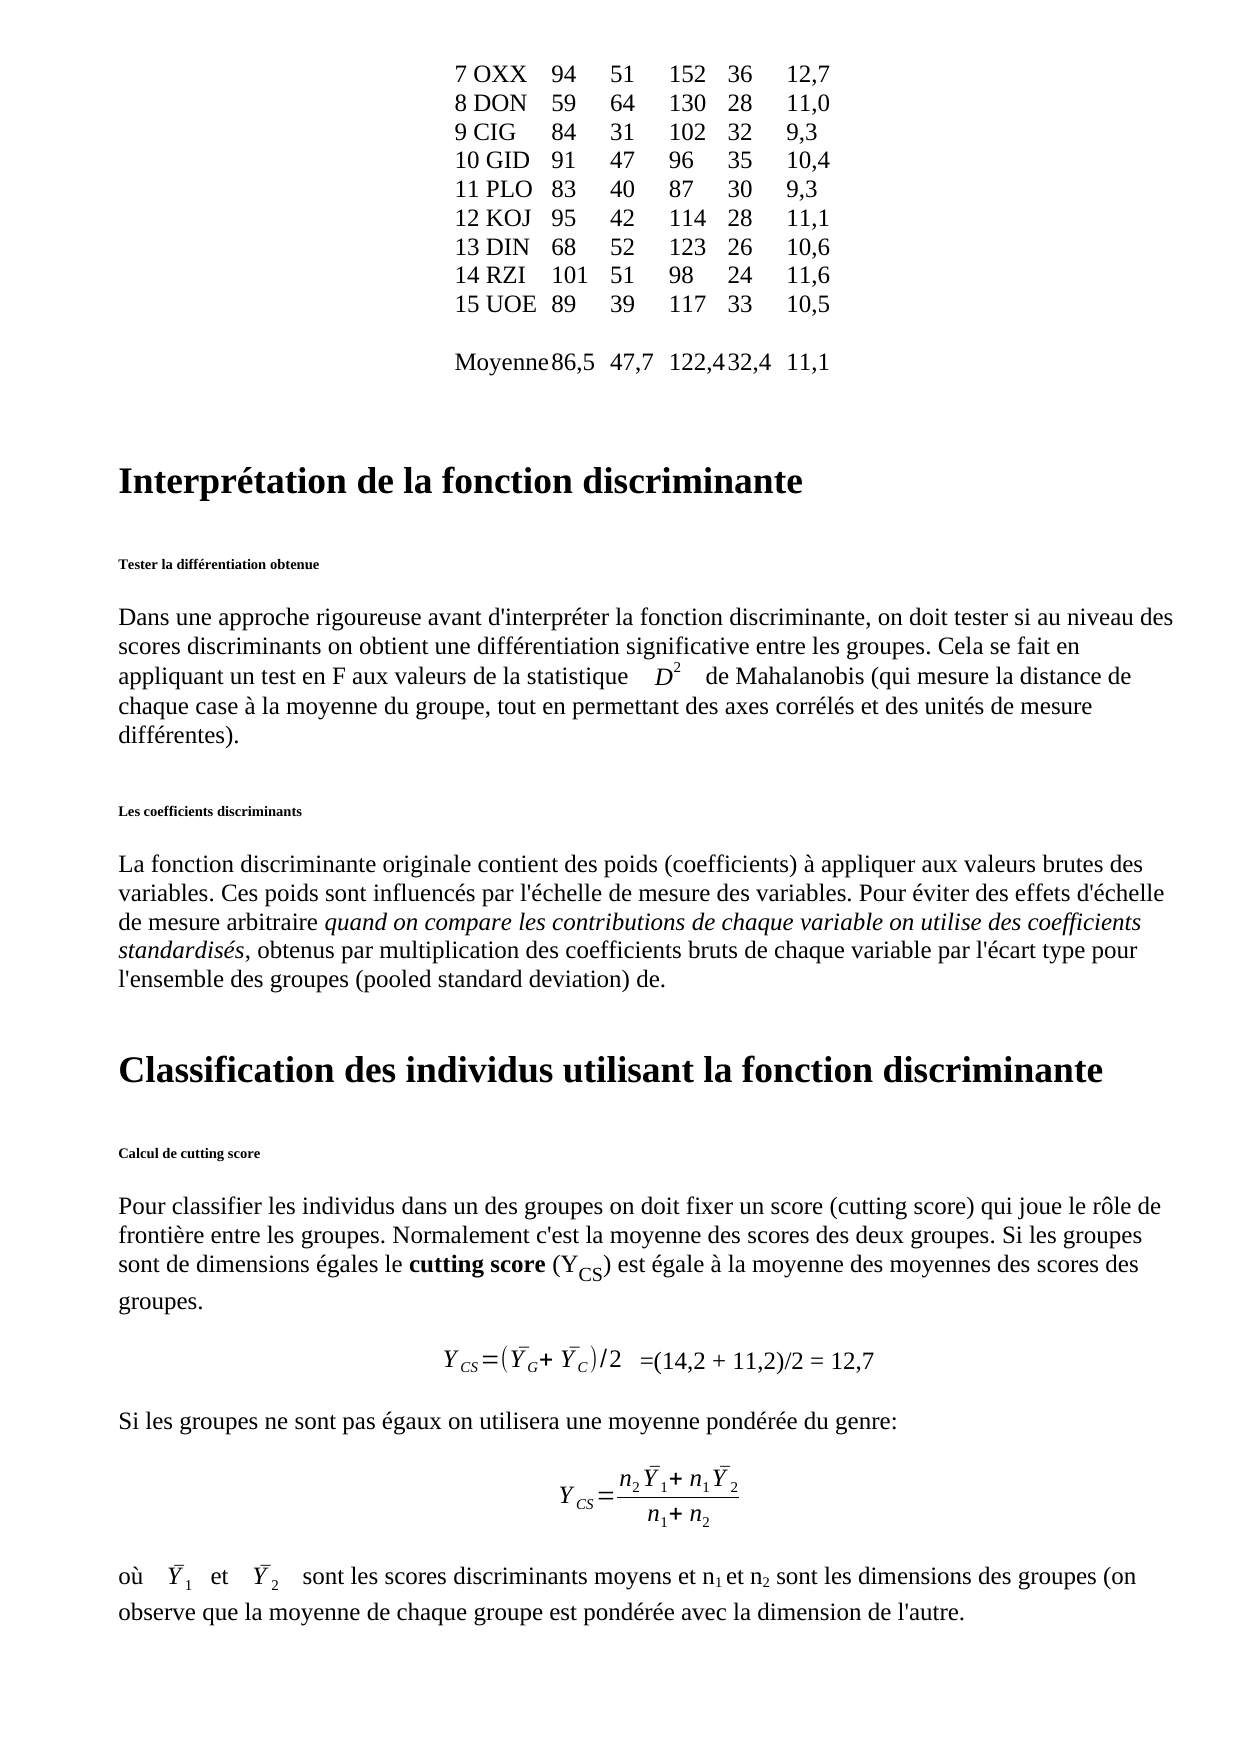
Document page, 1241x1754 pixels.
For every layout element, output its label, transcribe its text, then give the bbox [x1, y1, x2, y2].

table_cell 8 DON [454, 88, 551, 117]
table_cell 123 [669, 232, 727, 260]
table_cell 31 [610, 117, 669, 145]
table_cell [551, 318, 610, 347]
table_cell Moyenne [454, 347, 551, 375]
table_cell 11,1 [786, 203, 845, 232]
table_cell 87 [669, 174, 727, 203]
table_cell 39 [610, 289, 669, 318]
table_cell 122,4 [669, 347, 727, 375]
text Si les groupes ne sont pas égaux on utilisera une moyenne pondérée du genre: [118, 1406, 1181, 1434]
table_cell 114 [669, 203, 727, 232]
table_cell 12,7 [786, 59, 845, 88]
table_cell 15 UOE [454, 289, 551, 318]
table_cell 42 [610, 203, 669, 232]
subtitle Interprétation de la fonction discriminante [118, 458, 1181, 502]
table_cell [454, 318, 551, 347]
table_cell 51 [610, 59, 669, 88]
table_cell 9 CIG [454, 117, 551, 145]
table_cell 33 [728, 289, 786, 318]
table_cell 68 [551, 232, 610, 260]
table_cell 117 [669, 289, 727, 318]
table_cell 36 [728, 59, 786, 88]
table_cell 130 [669, 88, 727, 117]
text La fonction discriminante originale contient des poids (coefficients) à appliquer aux valeurs brutes des variables. Ces poids sont influencés par l'échelle de mesure des variables. Pour éviter des effets d'échelle de mesure arbitraire quand on compare les contributions de chaque variable on utilise des coefficients standardisés, obtenus par multiplication des coefficients bruts de chaque variable par l'écart type pour l'ensemble des groupes (pooled standard deviation) de. [118, 849, 1181, 993]
table_cell 10 GID [454, 145, 551, 174]
text Pour classifier les individus dans un des groupes on doit fixer un score (cutting score) qui joue le rôle de frontière entre les groupes. Normalement c'est la moyenne des scores des deux groupes. Si les groupes sont de dimensions égales le cutting score (YCS) est égale à la moyenne des moyennes des scores des groupes. [118, 1191, 1181, 1315]
table_cell 28 [728, 203, 786, 232]
table_cell 10,4 [786, 145, 845, 174]
table_cell 40 [610, 174, 669, 203]
table_cell 12 KOJ [454, 203, 551, 232]
table_cell 59 [551, 88, 610, 117]
table_cell 86,5 [551, 347, 610, 375]
table_cell 47,7 [610, 347, 669, 375]
table_cell 96 [669, 145, 727, 174]
table_cell 7 OXX [454, 59, 551, 88]
table_cell 10,6 [786, 232, 845, 260]
table_cell 52 [610, 232, 669, 260]
table_cell 91 [551, 145, 610, 174]
table_cell [786, 318, 845, 347]
table_cell 98 [669, 260, 727, 289]
table_cell 152 [669, 59, 727, 88]
subtitle Les coefficients discriminants [118, 803, 1181, 820]
table_cell 32 [728, 117, 786, 145]
table_cell 10,5 [786, 289, 845, 318]
table_cell 13 DIN [454, 232, 551, 260]
table_cell 95 [551, 203, 610, 232]
table_cell 35 [728, 145, 786, 174]
subtitle Tester la différentiation obtenue [118, 556, 1181, 573]
table_cell [610, 318, 669, 347]
table_cell 9,3 [786, 174, 845, 203]
subtitle Calcul de cutting score [118, 1145, 1181, 1162]
text Dans une approche rigoureuse avant d'interpréter la fonction discriminante, on doit tester si au niveau des scores discriminants on obtient une différentiation significative entre les groupes. Cela se fait en appliquant un test en F aux valeurs de la statistique de Mahalanobis (qui mesure la distance de chaque case à la moyenne du groupe, tout en permettant des axes corrélés et des unités de mesure différentes). [118, 602, 1181, 749]
table_cell 14 RZI [454, 260, 551, 289]
table_cell 11,1 [786, 347, 845, 375]
table_cell 11,0 [786, 88, 845, 117]
table_cell [669, 318, 727, 347]
table_cell 84 [551, 117, 610, 145]
subtitle Classification des individus utilisant la fonction discriminante [118, 1048, 1181, 1091]
text où et sont les scores discriminants moyens et n1 et n2 sont les dimensions des groupes (on observe que la moyenne de chaque groupe est pondérée avec la dimension de l'autre. [118, 1560, 1181, 1625]
table_cell 9,3 [786, 117, 845, 145]
table_cell 28 [728, 88, 786, 117]
table_cell 51 [610, 260, 669, 289]
table_cell 24 [728, 260, 786, 289]
table_cell 11,6 [786, 260, 845, 289]
table_cell 83 [551, 174, 610, 203]
table_cell [728, 318, 786, 347]
table_cell 11 PLO [454, 174, 551, 203]
table_cell 26 [728, 232, 786, 260]
table_cell 32,4 [728, 347, 786, 375]
table_cell 102 [669, 117, 727, 145]
table_cell 94 [551, 59, 610, 88]
table_cell 47 [610, 145, 669, 174]
text =(14,2 + 11,2)/2 = 12,7 [118, 1344, 1181, 1376]
table_cell 64 [610, 88, 669, 117]
table_cell 30 [728, 174, 786, 203]
table_cell 89 [551, 289, 610, 318]
table_cell 101 [551, 260, 610, 289]
